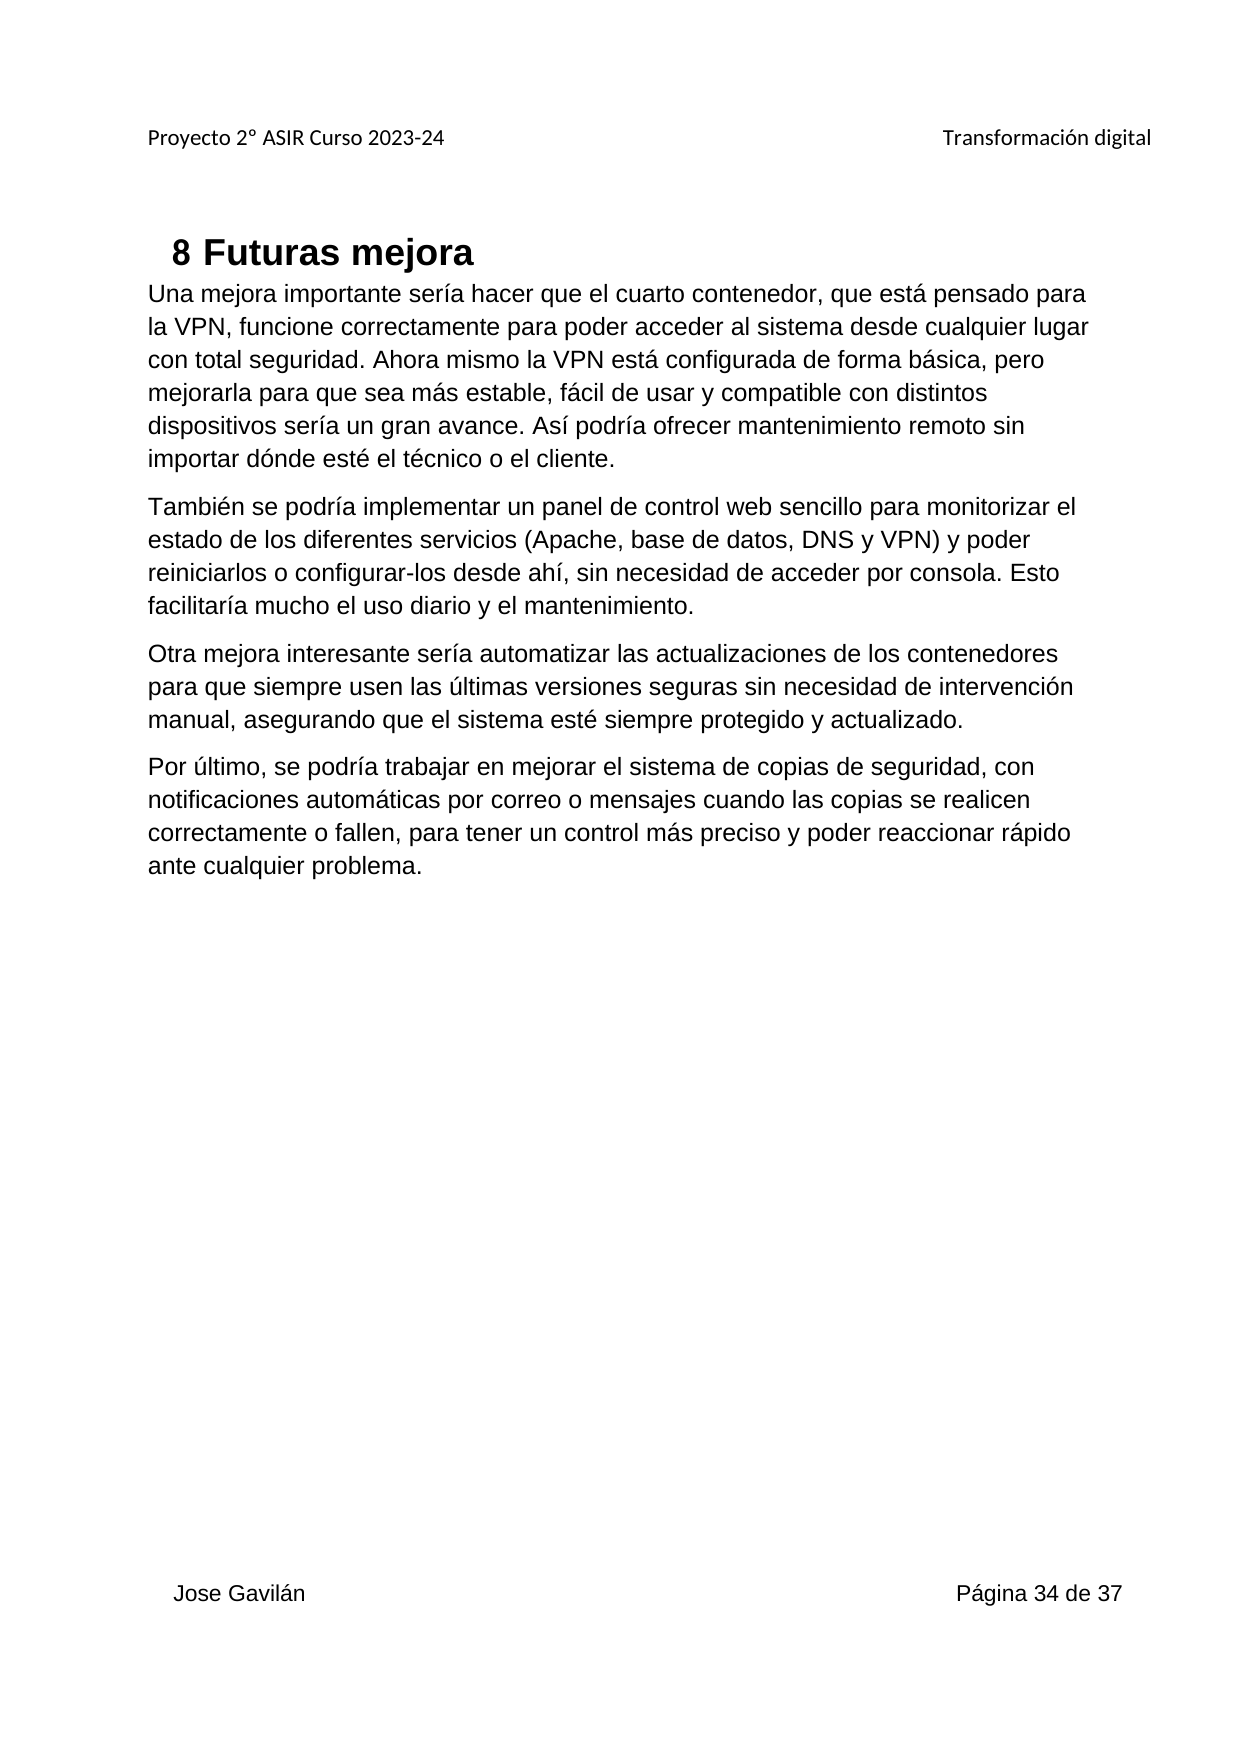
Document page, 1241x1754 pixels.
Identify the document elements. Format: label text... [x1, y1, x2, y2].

text Una mejora importante sería hacer que el cuarto contenedor, que está pensado para la VPN, funcione correctamente para poder acceder al sistema desde cualquier lugar con total seguridad. Ahora mismo la VPN está configurada de forma básica, pero mejorarla para que sea más estable, fácil de usar y compatible con distintos dispositivos sería un gran avance. Así podría ofrecer mantenimiento remoto sin importar dónde esté el técnico o el cliente. [148, 279, 1093, 473]
text También se podría implementar un panel de control web sencillo para monitorizar el estado de los diferentes servicios (Apache, base de datos, DNS y VPN) y poder reiniciarlos o configurar-los desde ahí, sin necesidad de acceder por consola. Esto facilitaría mucho el uso diario y el mantenimiento. [148, 492, 1093, 620]
text Otra mejora interesante sería automatizar las actualizaciones de los contenedores para que siempre usen las últimas versiones seguras sin necesidad de intervención manual, asegurando que el sistema esté siempre protegido y actualizado. [148, 638, 1093, 733]
text Por último, se podría trabajar en mejorar el sistema de copias de seguridad, con notificaciones automáticas por correo o mensajes cuando las copias se realicen correctamente o fallen, para tener un control más preciso y poder reaccionar rápido ante cualquier problema. [148, 752, 1093, 880]
subtitle Futuras mejora [172, 229, 1093, 274]
